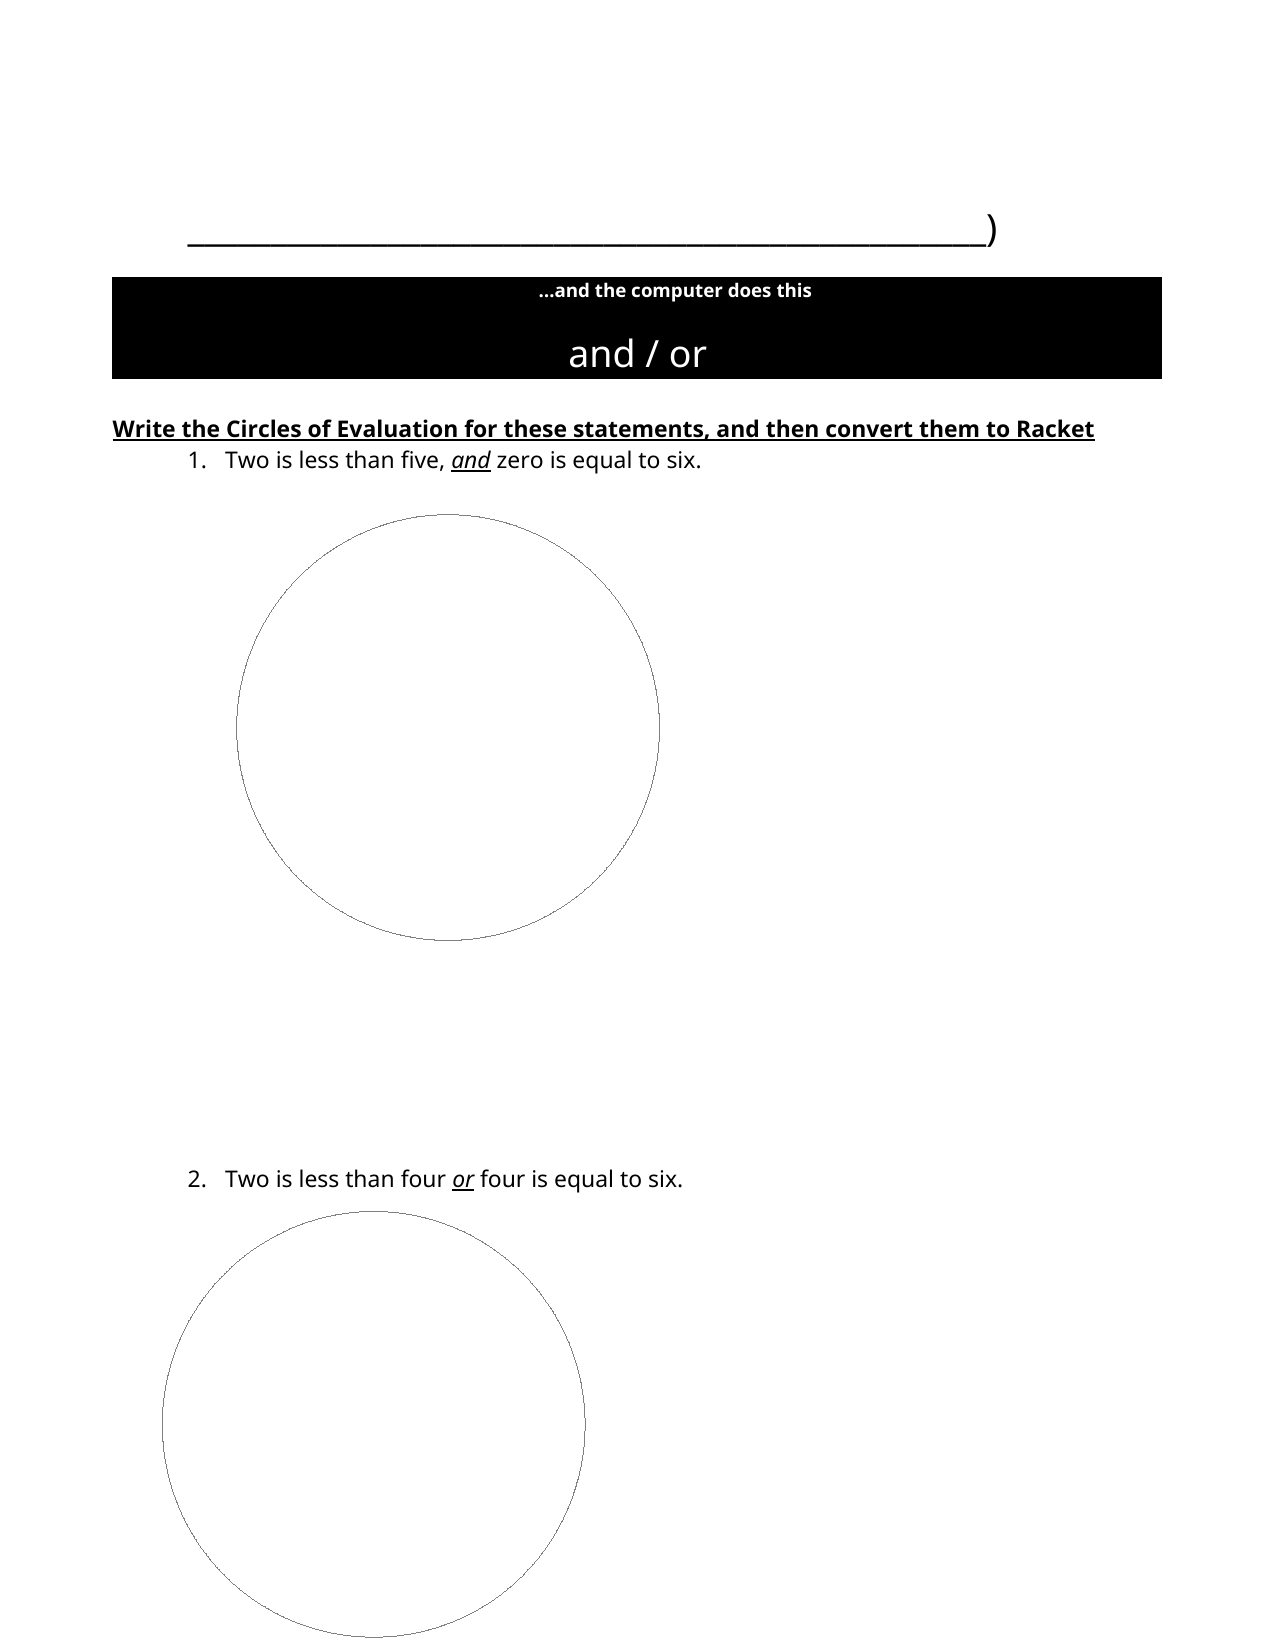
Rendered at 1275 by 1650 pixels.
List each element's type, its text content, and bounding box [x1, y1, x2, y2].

list Two is less than four or four is equal to six. [187, 1163, 1162, 1194]
text ________________________________________________) [112, 201, 1162, 252]
list Two is less than five, and zero is equal to six. [187, 444, 1162, 475]
subtitle …and the computer does this [112, 277, 1162, 303]
subtitle and / or [112, 328, 1162, 379]
text Write the Circles of Evaluation for these statements, and then convert them to Racket [112, 413, 1162, 444]
